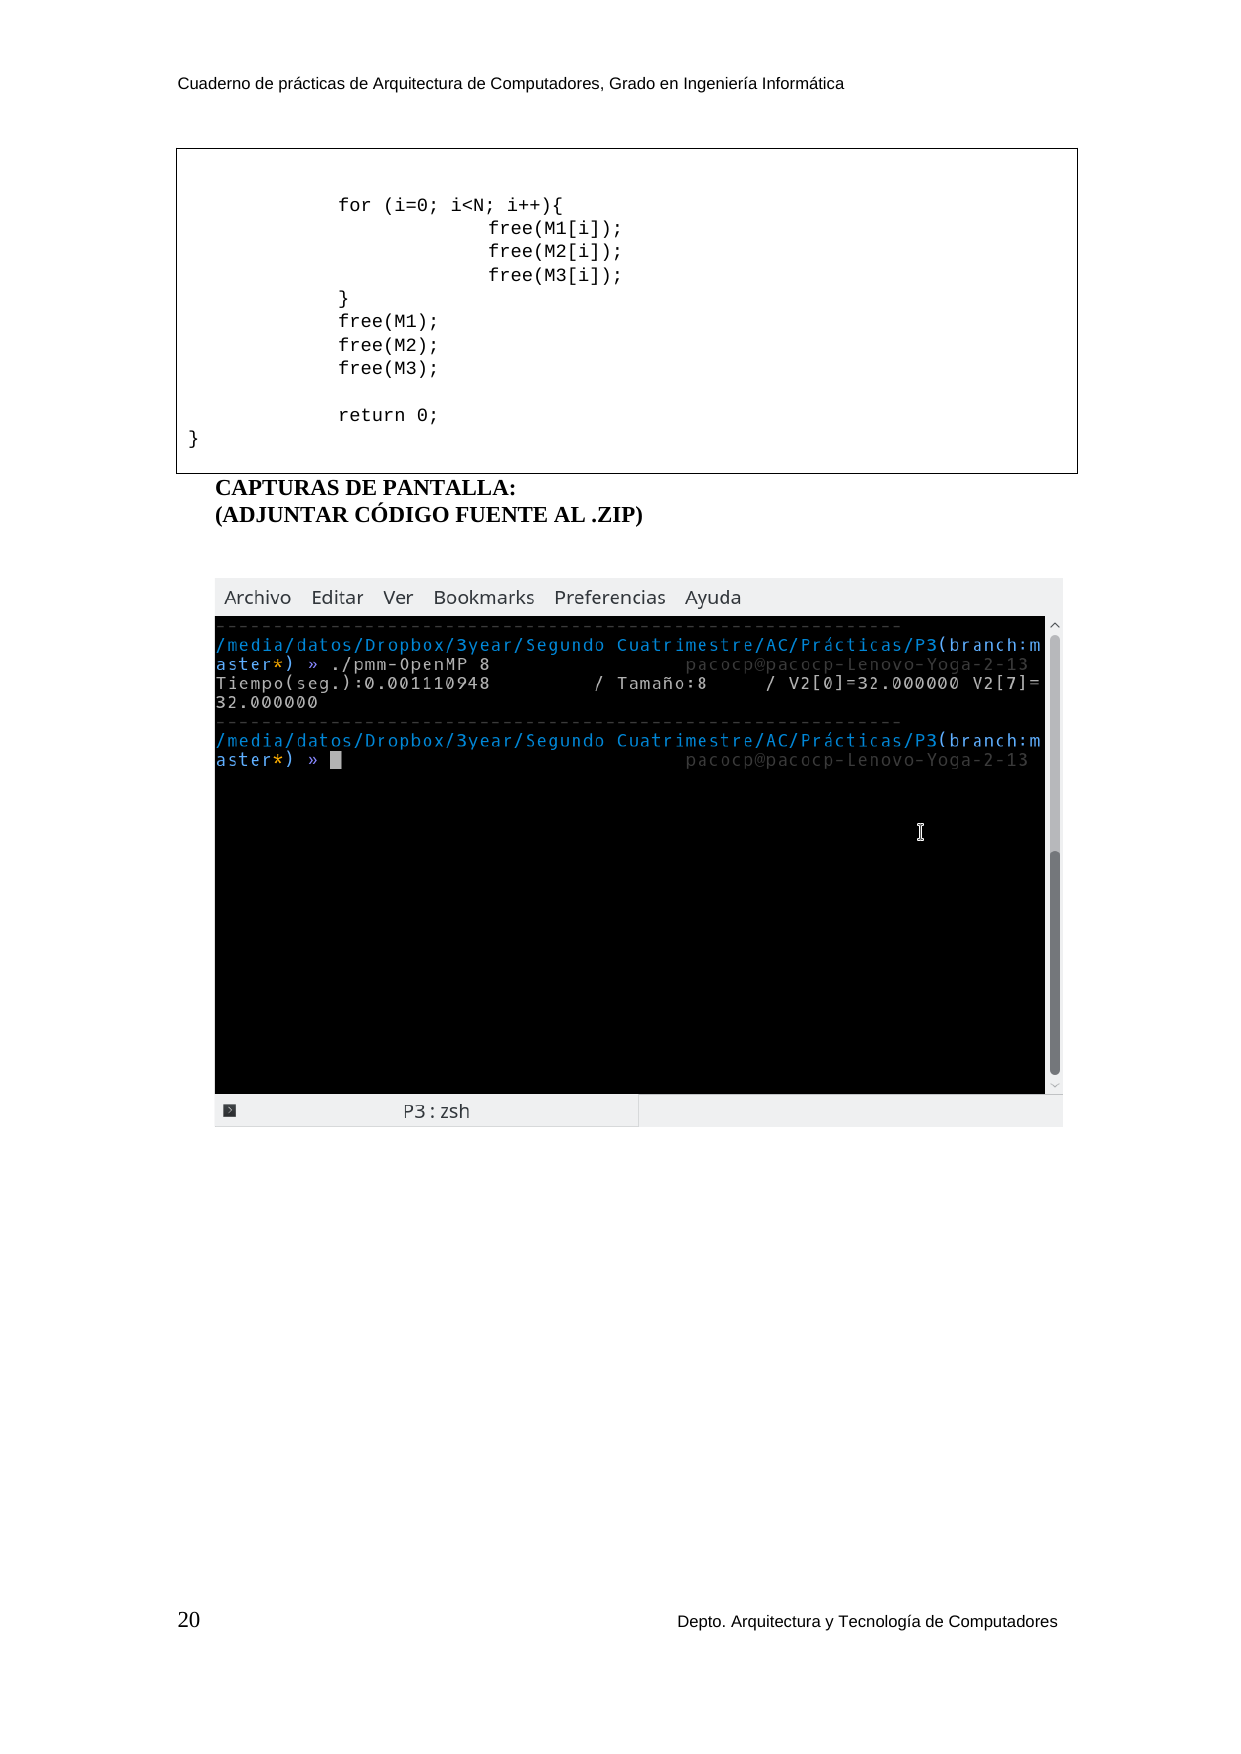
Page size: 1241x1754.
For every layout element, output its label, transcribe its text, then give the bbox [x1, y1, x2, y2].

picture [214, 578, 1063, 1127]
table_header for (i=0; i<N; i++){ free(M1[i]); free(M2[i]); free(M3[i]); } free(M1); free(M2); free(M3); return 0; } [177, 149, 1077, 473]
text CAPTURAS DE PANTALLA: [215, 474, 1063, 501]
text (ADJUNTAR CÓDIGO FUENTE AL .ZIP) [215, 501, 1063, 527]
